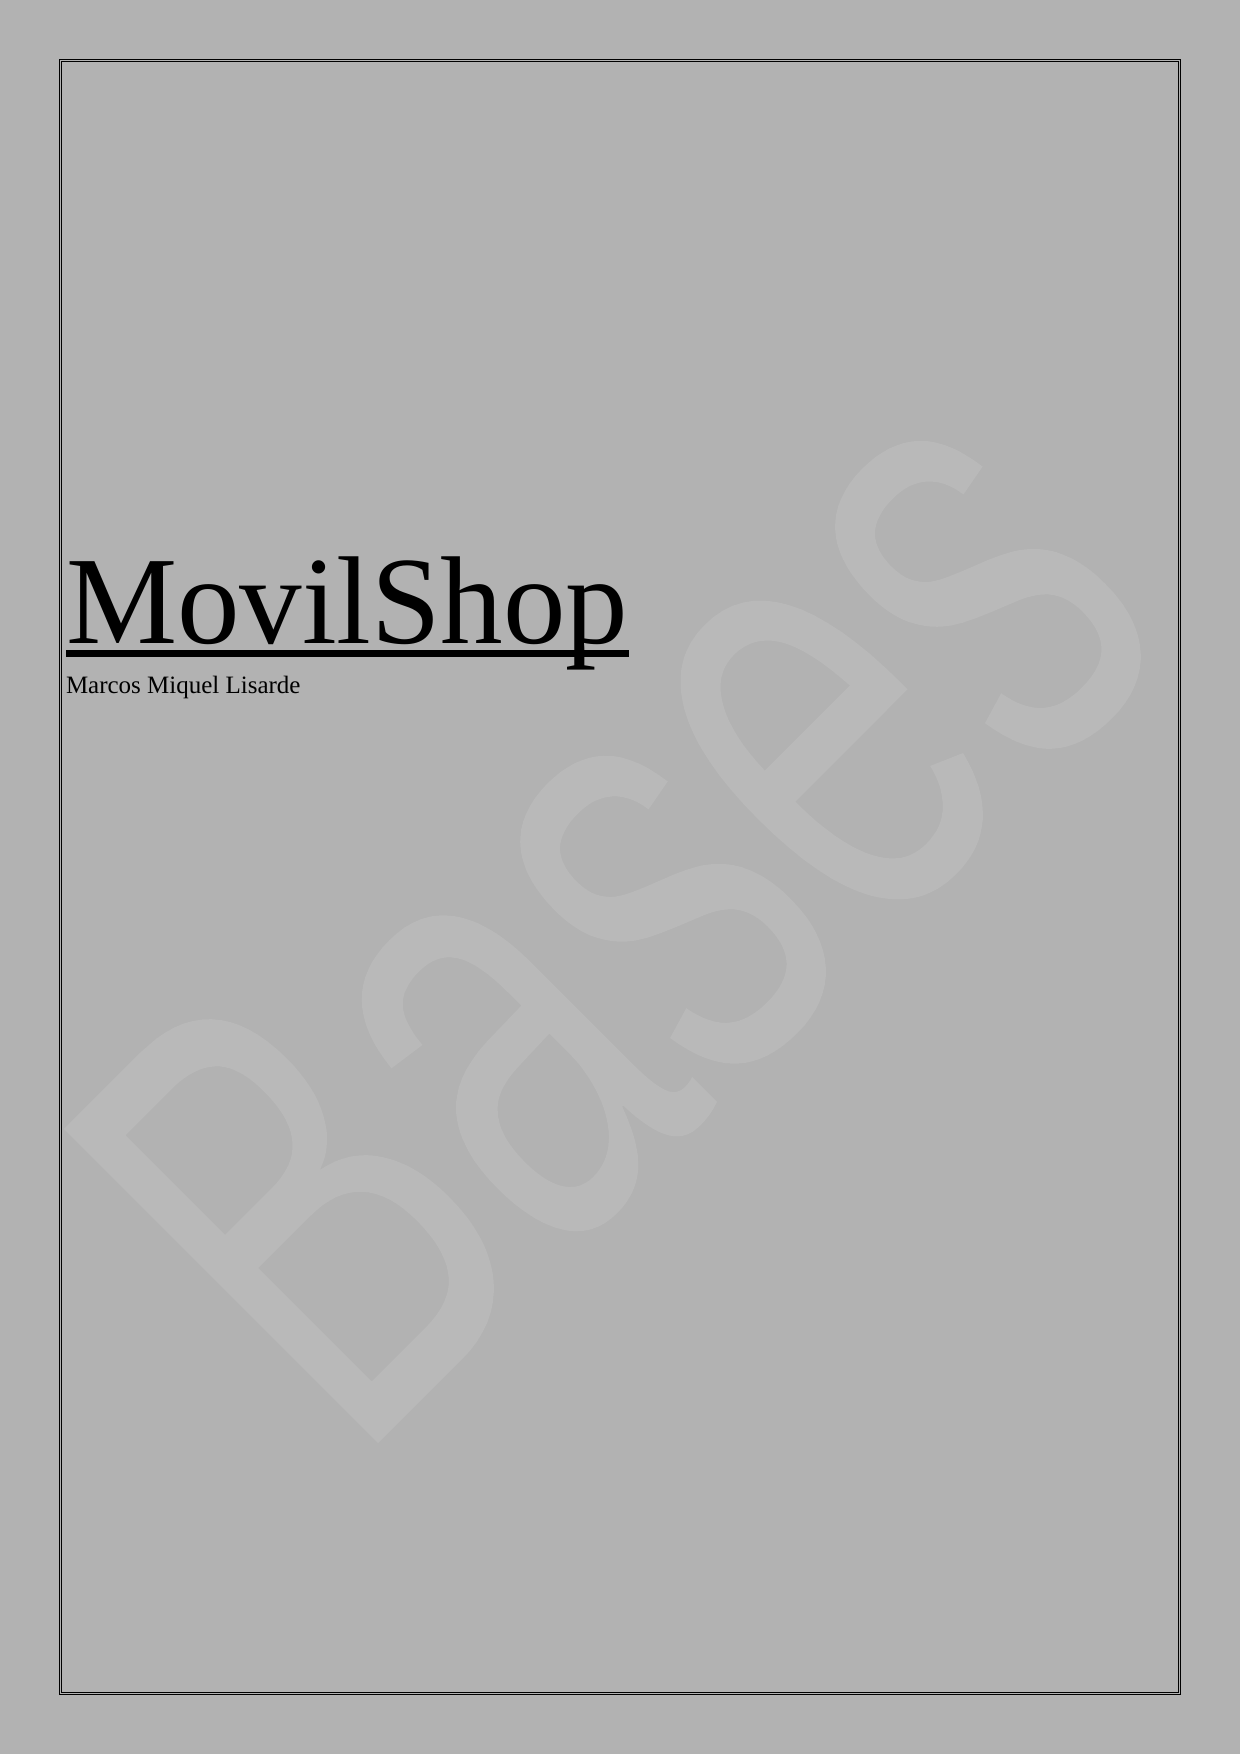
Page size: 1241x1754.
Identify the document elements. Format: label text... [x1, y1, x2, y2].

text MovilShop [66, 526, 1101, 670]
text [1129, 670, 1174, 699]
text [889, 670, 1094, 699]
text Marcos Miquel Lisarde [66, 670, 681, 699]
text [876, 526, 1174, 670]
text [721, 670, 849, 699]
